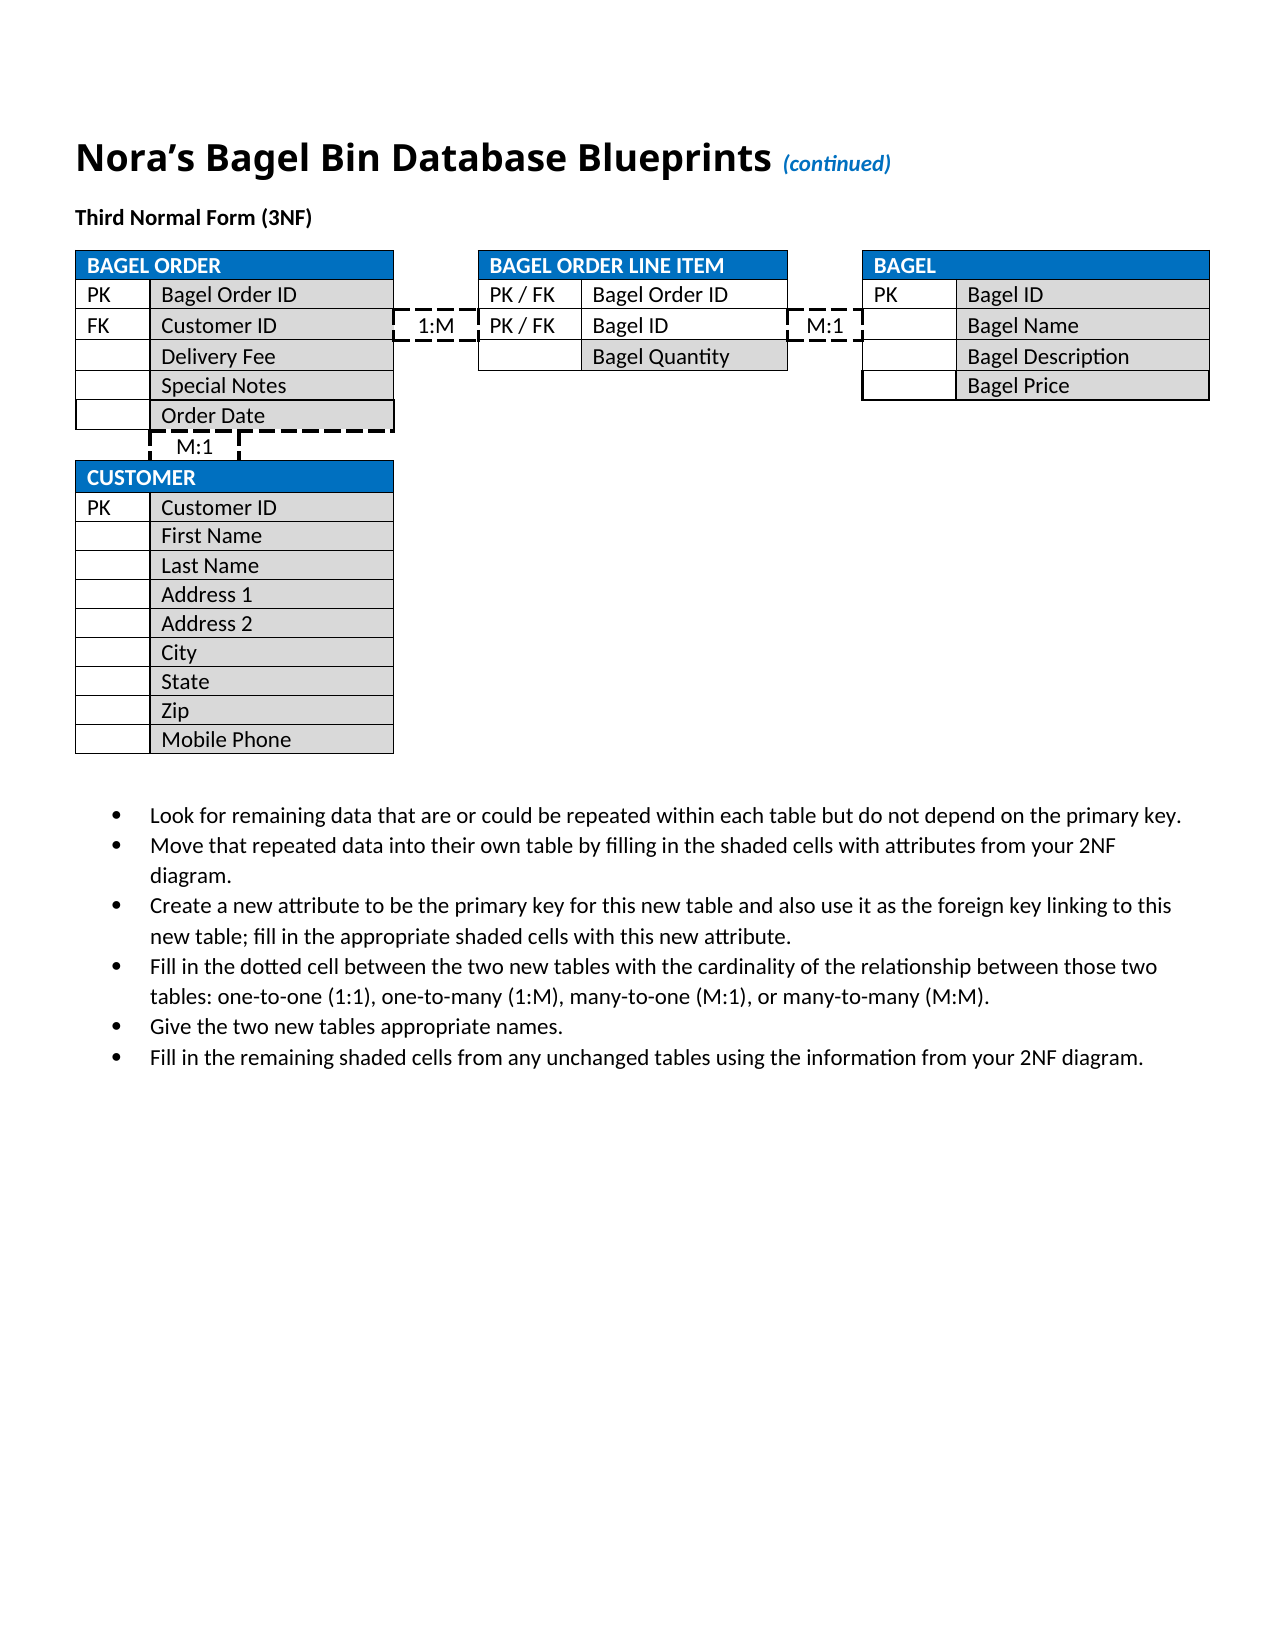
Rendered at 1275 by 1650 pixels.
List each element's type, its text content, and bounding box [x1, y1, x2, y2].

table_cell CUSTOMER [76, 461, 393, 492]
table_cell [788, 370, 861, 399]
table_cell [239, 429, 394, 460]
table_cell [76, 551, 149, 579]
table_cell [956, 695, 1209, 724]
table_cell Bagel ID [582, 309, 787, 339]
table_cell [956, 724, 1209, 753]
table_cell [478, 399, 581, 429]
table_cell FK [76, 309, 149, 339]
table_cell [864, 371, 955, 399]
table_cell [394, 492, 478, 521]
table_cell [863, 695, 956, 724]
table_cell [394, 637, 478, 666]
table_cell PK / FK [479, 280, 581, 308]
table_cell PK / FK [478, 309, 581, 339]
table_cell PK [863, 280, 956, 308]
table_cell [863, 309, 956, 339]
table_header BAGEL [863, 251, 1209, 279]
table_cell [863, 666, 956, 695]
table_cell [863, 550, 956, 579]
table_cell [863, 340, 956, 370]
table_cell [788, 666, 862, 695]
table_cell [76, 371, 149, 399]
table_cell First Name [151, 522, 393, 550]
table_cell [788, 550, 862, 579]
table_header [788, 250, 862, 279]
table_cell [478, 460, 581, 492]
table_cell [788, 460, 862, 492]
table_cell [76, 609, 149, 637]
table_cell [76, 522, 149, 550]
table_cell [76, 667, 149, 695]
table_cell [956, 637, 1209, 666]
table_cell [788, 279, 862, 308]
table_cell [581, 399, 787, 429]
table_cell Delivery Fee [151, 340, 393, 370]
table_header BAGEL ORDER [76, 251, 393, 279]
table_cell Bagel Order ID [151, 280, 393, 308]
table_cell [581, 724, 787, 753]
table_cell [788, 695, 862, 724]
table_cell [581, 521, 787, 550]
table_cell [956, 521, 1209, 550]
list Look for remaining data that are or could be repeated within each table but do not depend on the primary key. [112, 801, 1200, 829]
table_cell [956, 666, 1209, 695]
table_cell [863, 429, 956, 460]
table_cell [478, 429, 581, 460]
table_cell Address 2 [151, 609, 393, 637]
table_cell [77, 400, 149, 429]
table_cell [581, 429, 787, 460]
table_cell [863, 521, 956, 550]
table_cell Bagel Order ID [582, 280, 787, 308]
table_cell [394, 279, 478, 308]
table_cell Address 1 [151, 580, 393, 608]
table_cell Zip [151, 696, 393, 724]
table_cell [394, 695, 478, 724]
table_cell [788, 429, 862, 460]
table_cell [581, 579, 787, 608]
table_cell Customer ID [151, 493, 393, 521]
table_cell [581, 492, 787, 521]
table_cell Last Name [151, 551, 393, 579]
table_cell [394, 429, 478, 460]
table_cell [394, 550, 478, 579]
table_cell [956, 579, 1209, 608]
table_cell M:1 [150, 429, 239, 460]
table_cell [478, 521, 581, 550]
table_cell [395, 399, 478, 429]
table_cell [76, 580, 149, 608]
table_cell [394, 339, 478, 370]
table_cell [863, 724, 956, 753]
table_cell State [151, 667, 393, 695]
table_cell Mobile Phone [151, 725, 393, 753]
table_header [394, 250, 478, 279]
table_cell [581, 371, 787, 399]
table_cell [394, 521, 478, 550]
table_cell [478, 492, 581, 521]
table_cell City [151, 638, 393, 666]
table_cell [478, 666, 581, 695]
table_cell [956, 550, 1209, 579]
table_cell [581, 695, 787, 724]
table_cell Special Notes [151, 371, 393, 399]
table_cell [956, 492, 1209, 521]
table_cell [478, 695, 581, 724]
table_cell [76, 725, 149, 753]
table_cell [863, 401, 956, 429]
table_cell [394, 666, 478, 695]
table_cell [788, 637, 862, 666]
table_cell PK [76, 280, 149, 308]
table_cell [394, 579, 478, 608]
table_cell [478, 371, 581, 399]
table_cell [863, 460, 956, 492]
list Fill in the dotted cell between the two new tables with the cardinality of the relationship between those two tables: one-to-one (1:1), one-to-many (1:M), many-to-one (M:1), or many-to-many (M:M). [112, 952, 1200, 1010]
table_cell Bagel Quantity [582, 340, 787, 370]
table_cell [788, 399, 862, 429]
list Create a new attribute to be the primary key for this new table and also use it as the foreign key linking to this new table; fill in the appropriate shaded cells with this new attribute. [112, 892, 1200, 950]
table_cell [581, 460, 787, 492]
table_cell [478, 724, 581, 753]
table_cell [76, 340, 149, 370]
table_cell [479, 340, 581, 370]
table_cell [478, 550, 581, 579]
table_cell [863, 608, 956, 637]
table_cell [956, 608, 1209, 637]
table_cell [76, 638, 149, 666]
table_cell [478, 579, 581, 608]
table_cell [788, 521, 862, 550]
table_cell Order Date [151, 401, 393, 429]
table_cell [788, 492, 862, 521]
table_cell [788, 579, 862, 608]
table_cell 1:M [394, 308, 478, 339]
table_cell [394, 724, 478, 753]
table_cell [956, 460, 1209, 492]
table_cell [863, 579, 956, 608]
table_cell [956, 401, 1209, 429]
table_cell [478, 608, 581, 637]
list Move that repeated data into their own table by filling in the shaded cells with attributes from your 2NF diagram. [112, 831, 1200, 889]
table_cell [478, 637, 581, 666]
table_cell [788, 608, 862, 637]
text Nora’s Bagel Bin Database Blueprints (continued) [75, 131, 1200, 182]
list Give the two new tables appropriate names. [112, 1012, 1200, 1041]
table_cell [581, 550, 787, 579]
table_cell Bagel Name [957, 309, 1209, 339]
table_cell [76, 696, 149, 724]
table_cell [394, 460, 478, 492]
table_cell Customer ID [151, 309, 394, 339]
table_cell [788, 724, 862, 753]
table_cell [788, 339, 862, 370]
table_cell [863, 637, 956, 666]
table_cell [956, 429, 1209, 460]
table_cell [581, 637, 787, 666]
table_header BAGEL ORDER LINE ITEM [479, 251, 787, 279]
text Third Normal Form (3NF) [75, 203, 1200, 231]
table_cell [581, 666, 787, 695]
table_cell Bagel ID [957, 280, 1209, 308]
table_cell Bagel Description [957, 340, 1209, 370]
list Fill in the remaining shaded cells from any unchanged tables using the information from your 2NF diagram. [112, 1043, 1200, 1071]
table_cell [394, 608, 478, 637]
table_cell Bagel Price [957, 371, 1208, 399]
table_cell M:1 [788, 308, 862, 339]
table_cell PK [76, 493, 149, 521]
table_cell [76, 430, 150, 460]
table_cell [581, 608, 787, 637]
table_cell [394, 370, 478, 399]
table_cell [863, 492, 956, 521]
